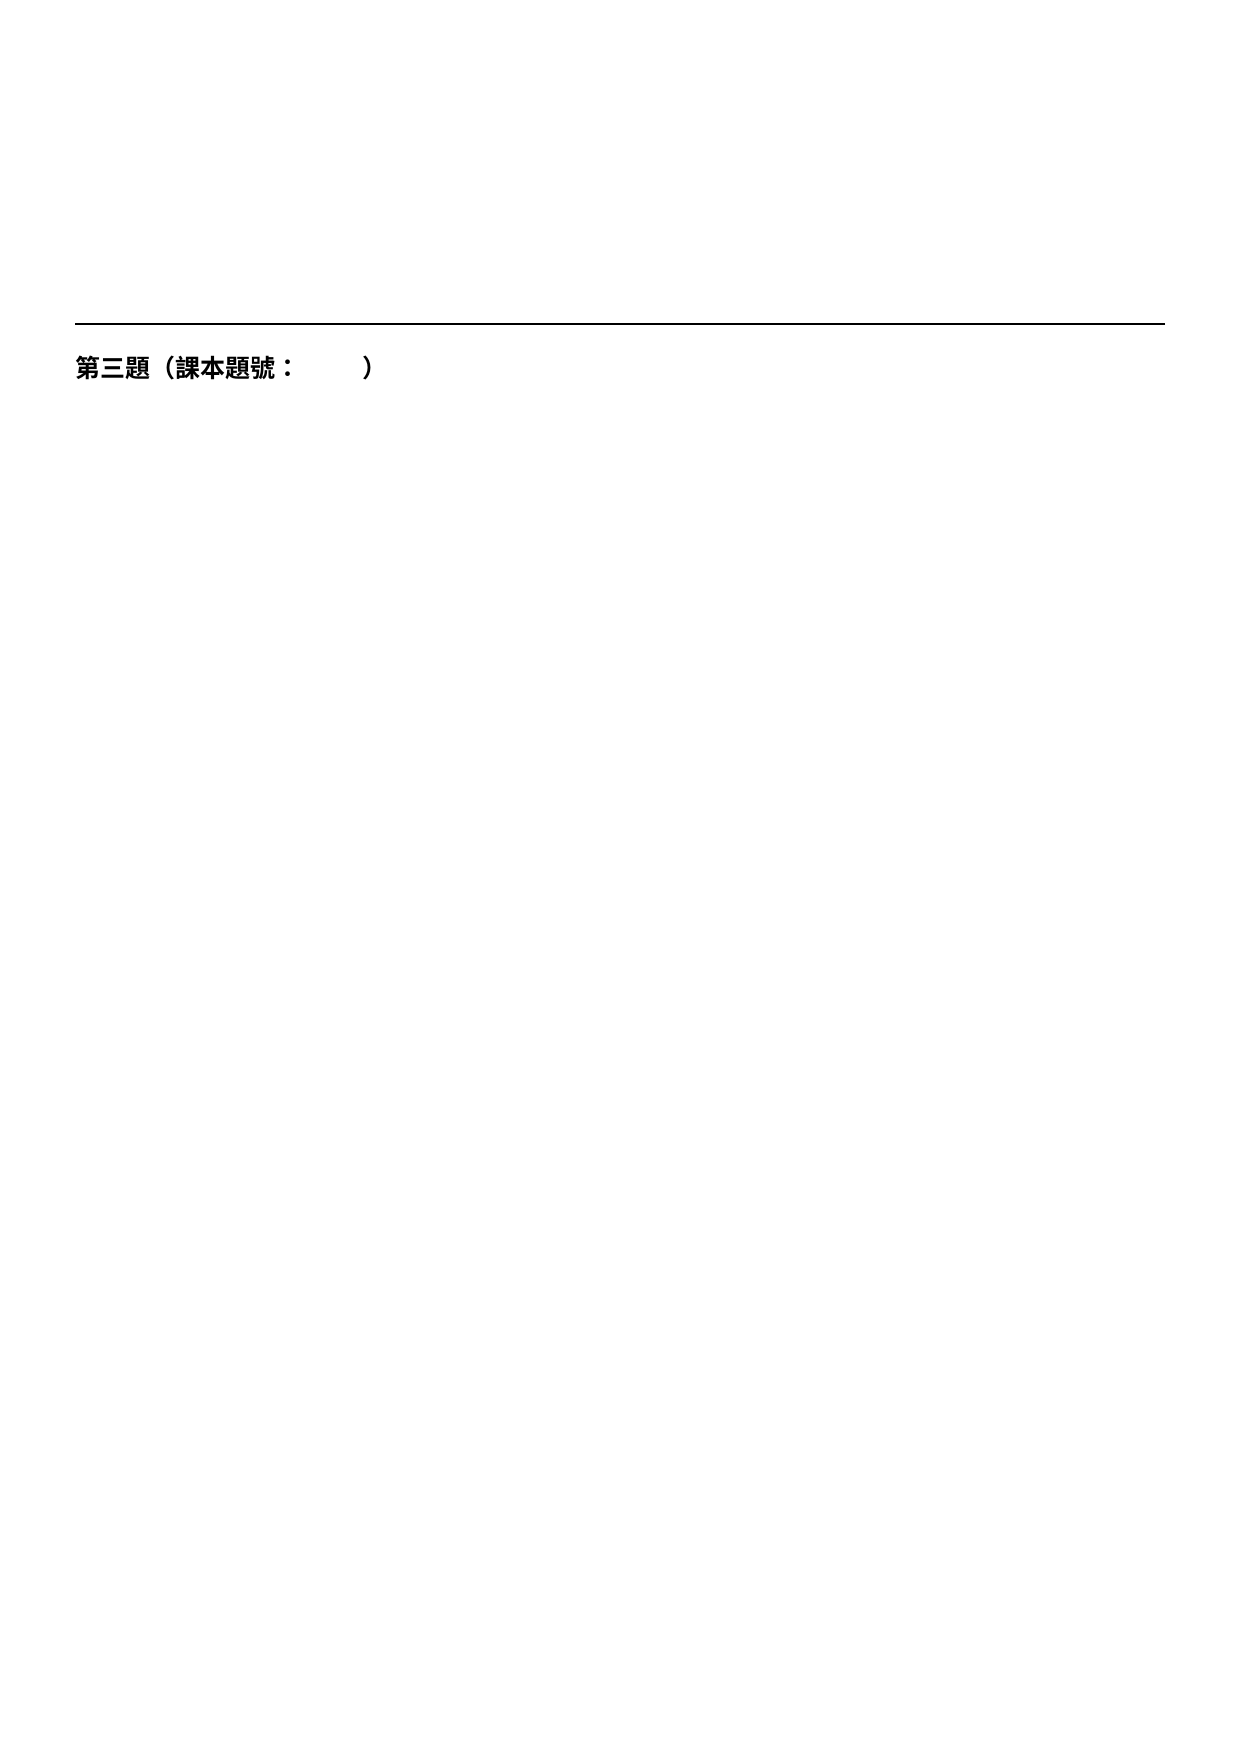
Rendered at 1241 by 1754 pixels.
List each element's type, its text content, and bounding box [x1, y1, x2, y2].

text 第三題（課本題號： ） [75, 325, 1165, 387]
